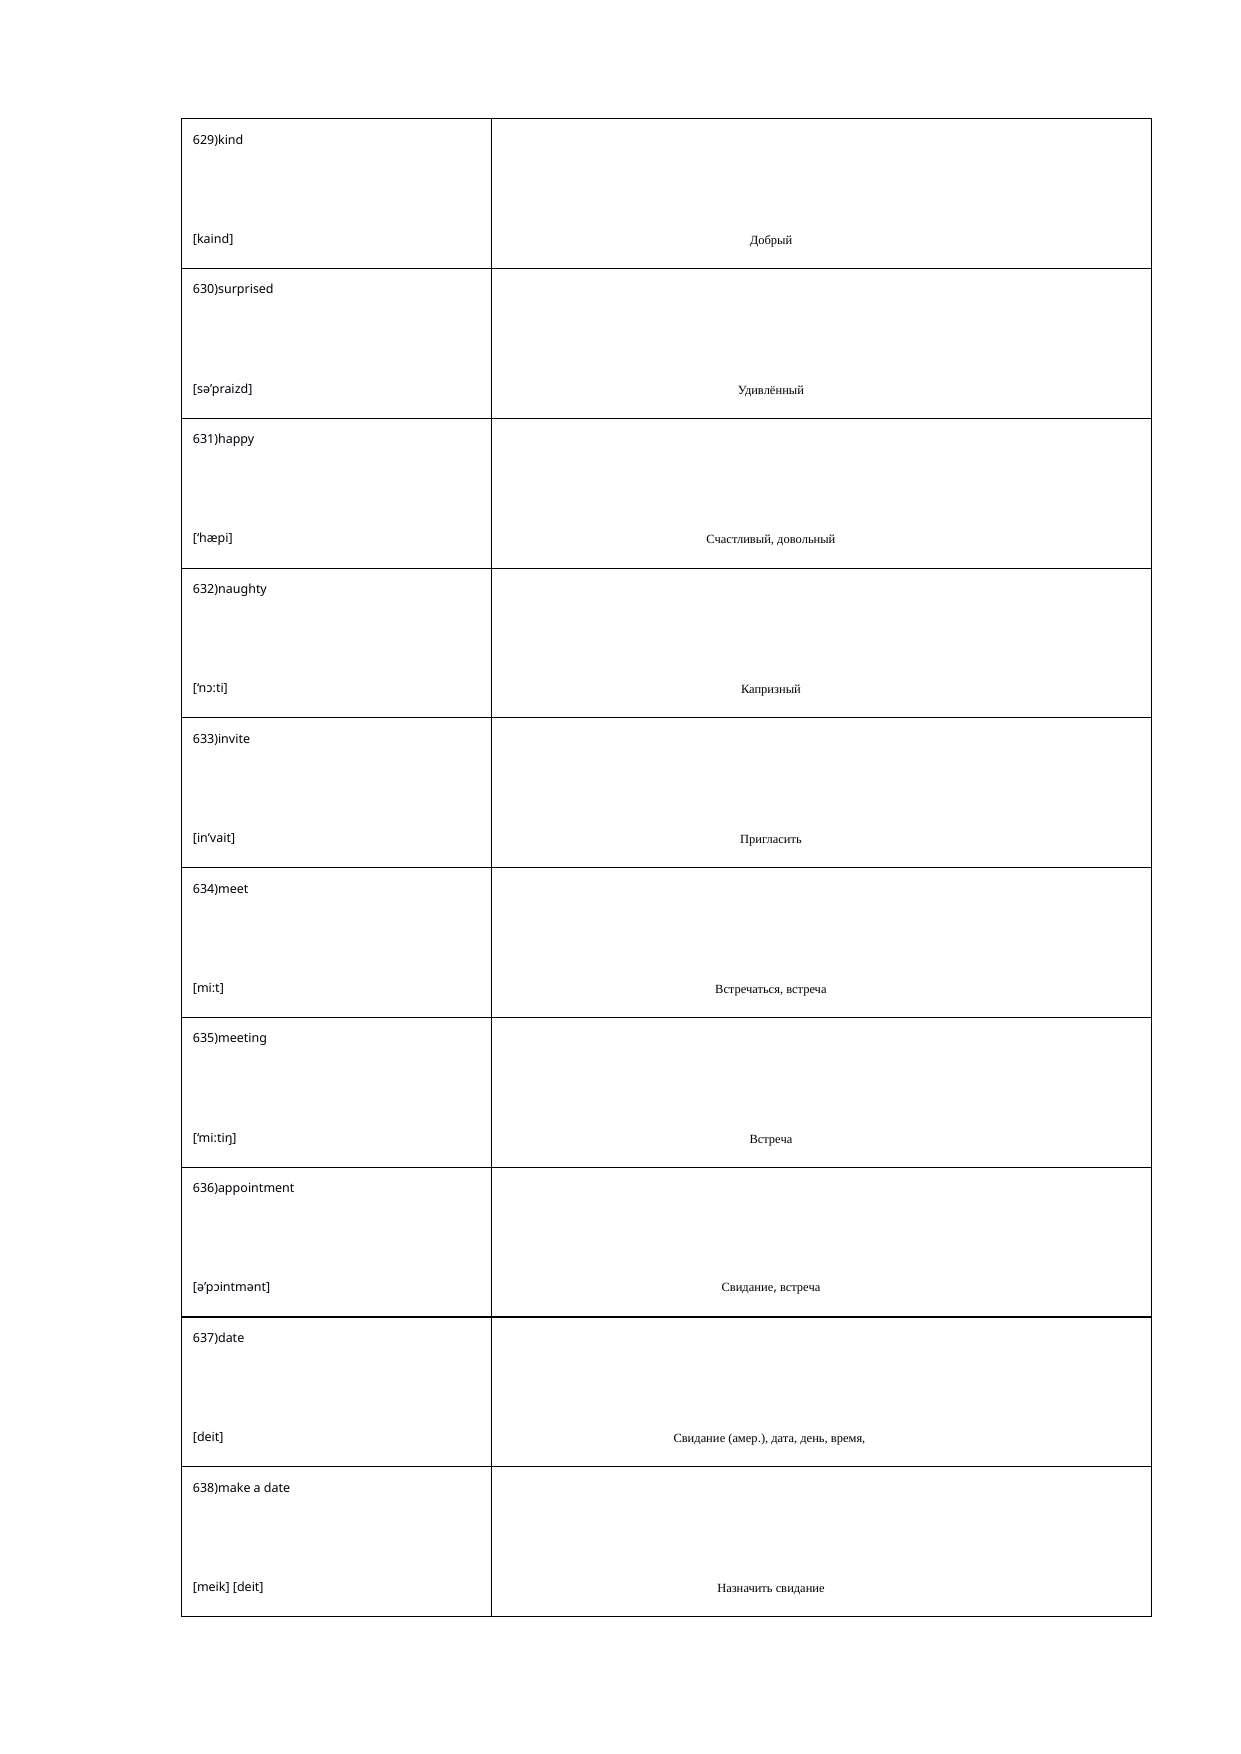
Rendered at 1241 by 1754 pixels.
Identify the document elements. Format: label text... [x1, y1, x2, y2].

table_cell 633)invite [in’vait] [182, 718, 491, 867]
table_cell Встреча [492, 1018, 1151, 1167]
table_cell Встречаться, встреча [492, 868, 1151, 1017]
table_cell Счастливый, довольный [492, 419, 1151, 567]
table_cell Удивлённый [492, 269, 1151, 418]
table_cell 631)happy [‘hæpi] [182, 419, 491, 567]
table_cell Капризный [492, 569, 1151, 717]
table_cell Добрый [492, 119, 1151, 268]
table_cell 635)meeting [‘mi:tiŋ] [182, 1018, 491, 1167]
table_cell 632)naughty [‘nɔ:ti] [182, 569, 491, 717]
table_cell 636)appointment [ə’pɔintmənt] [182, 1168, 491, 1316]
table_cell 638)make a date [meik] [deit] [182, 1467, 491, 1616]
table_cell 629)kind [kaind] [182, 119, 491, 268]
table_cell Пригласить [492, 718, 1151, 867]
table_cell Свидание (амер.), дата, день, время, [492, 1318, 1151, 1466]
table_cell Назначить свидание [492, 1467, 1151, 1616]
table_cell Свидание, встреча [492, 1168, 1151, 1316]
table_cell 634)meet [mi:t] [182, 868, 491, 1017]
table_cell 637)date [deit] [182, 1318, 491, 1466]
table_cell 630)surprised [sə’praizd] [182, 269, 491, 418]
